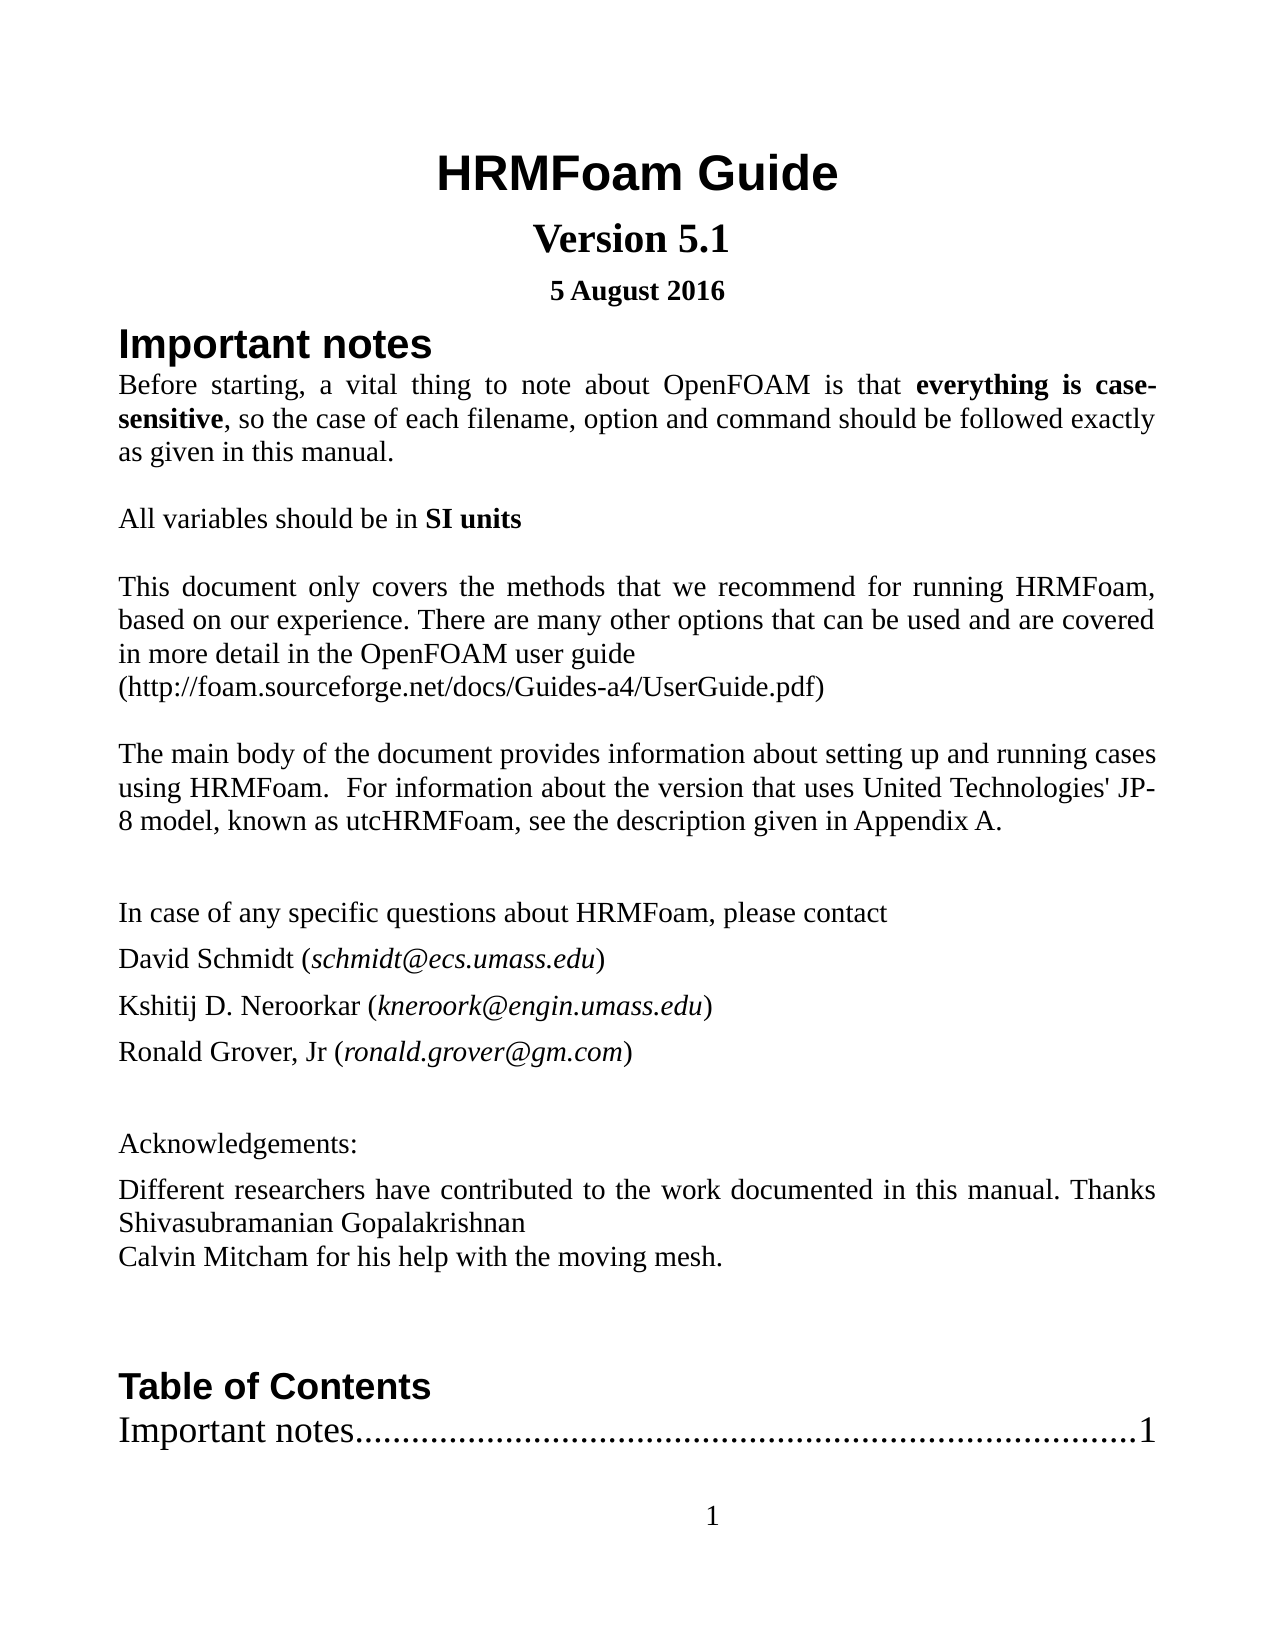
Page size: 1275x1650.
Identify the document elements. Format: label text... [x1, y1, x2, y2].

text In case of any specific questions about HRMFoam, please contact [118, 896, 1157, 929]
subtitle HRMFoam Guide [118, 143, 1157, 201]
subtitle Important notes [118, 319, 1157, 367]
text Before starting, a vital thing to note about OpenFOAM is that everything is case-sensitive, so the case of each filename, option and command should be followed exactly as given in this manual. [118, 367, 1157, 468]
text (http://foam.sourceforge.net/docs/Guides-a4/UserGuide.pdf) [118, 669, 1157, 703]
text This document only covers the methods that we recommend for running HRMFoam, based on our experience. There are many other options that can be used and are covered in more detail in the OpenFOAM user guide [118, 569, 1157, 669]
text Version 5.1 [118, 213, 1157, 261]
text Acknowledgements: [118, 1126, 1157, 1159]
text Different researchers have contributed to the work documented in this manual. Thanks Shivasubramanian Gopalakrishnan [118, 1172, 1157, 1239]
text Calvin Mitcham for his help with the moving mesh. [118, 1239, 1157, 1272]
text The main body of the document provides information about setting up and running cases using HRMFoam. For information about the version that uses United Technologies' JP-8 model, known as utcHRMFoam, see the description given in Appendix A. [118, 736, 1157, 837]
text Important notes 1 [118, 1408, 1157, 1451]
text All variables should be in SI units [118, 502, 1157, 535]
text 5 August 2016 [118, 273, 1157, 307]
text Kshitij D. Neroorkar (kneroork@engin.umass.edu) [118, 988, 1157, 1021]
text Ronald Grover, Jr (ronald.grover@gm.com) [118, 1034, 1157, 1067]
text David Schmidt (schmidt@ecs.umass.edu) [118, 942, 1157, 975]
subtitle Table of Contents [118, 1364, 1157, 1408]
